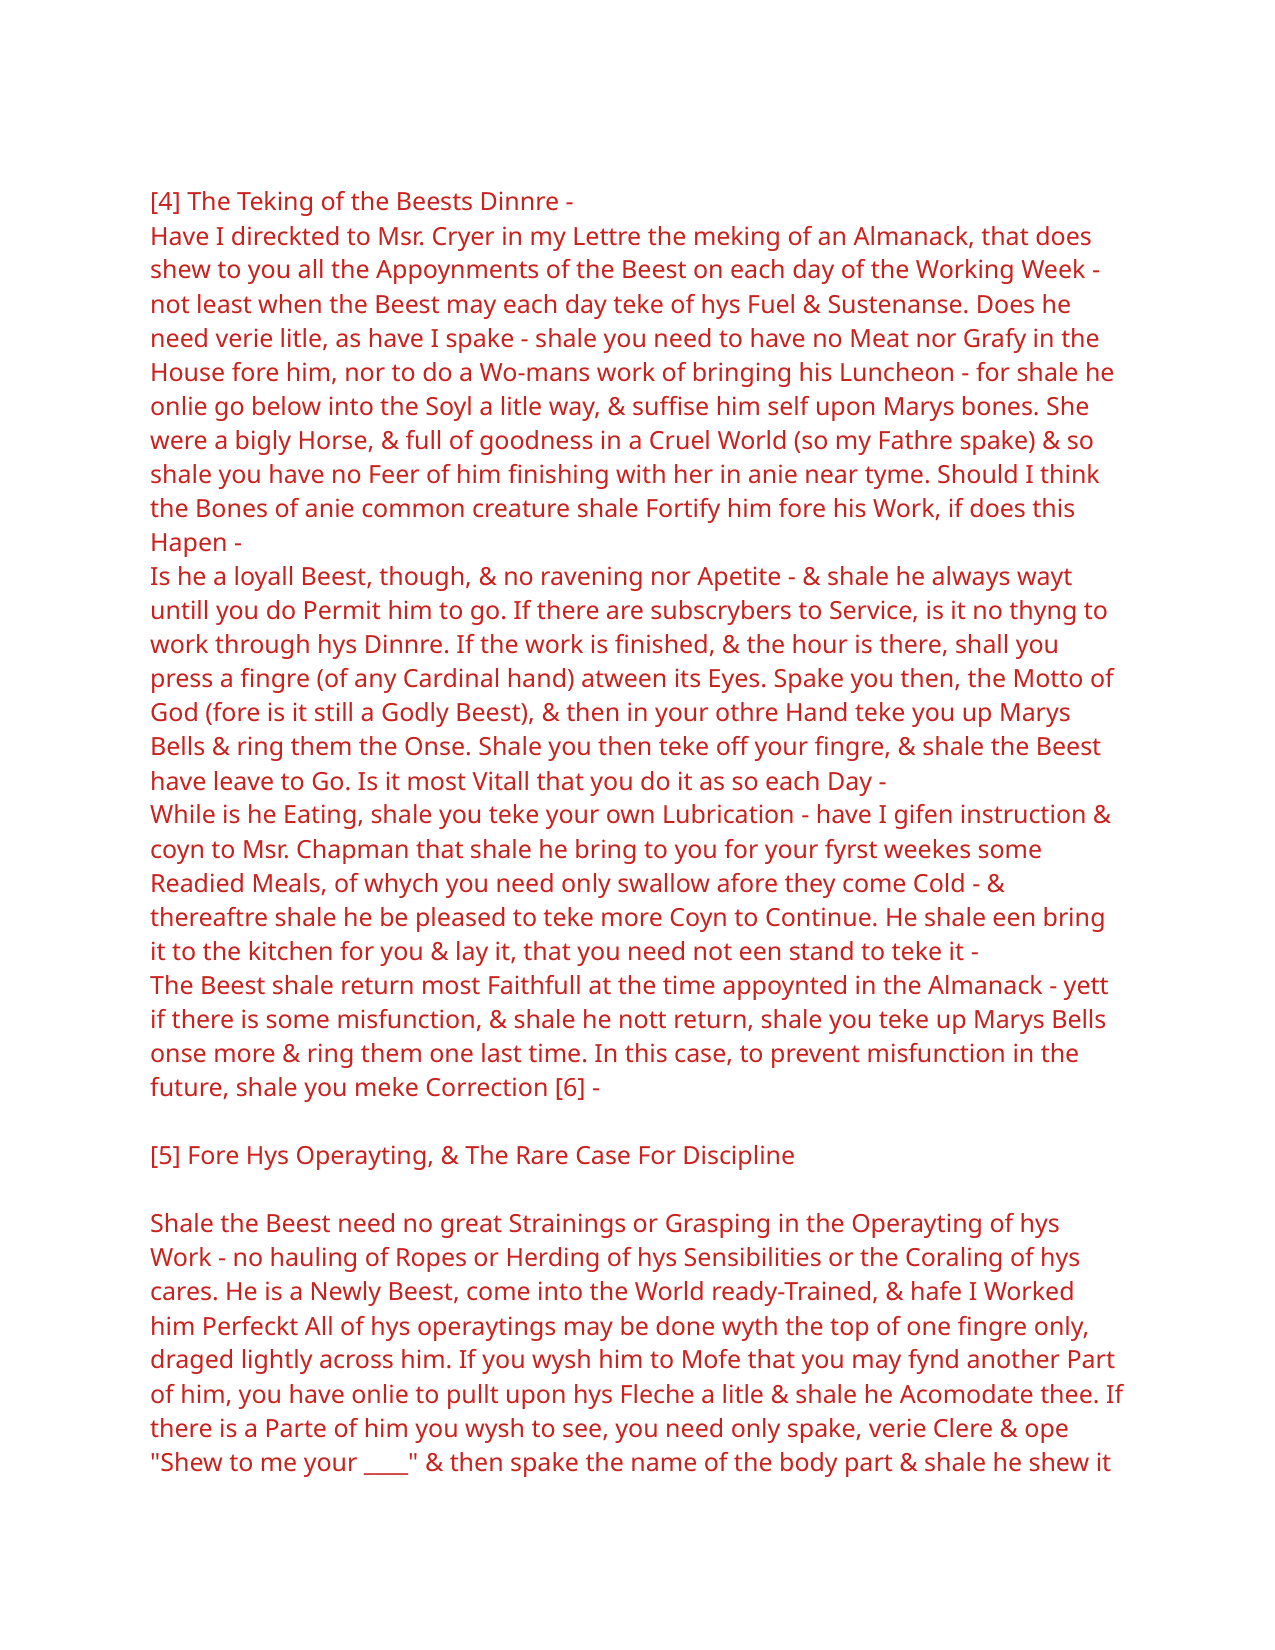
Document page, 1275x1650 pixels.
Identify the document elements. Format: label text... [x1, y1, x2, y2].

text [5] Fore Hys Operayting, & The Rare Case For Discipline [150, 1138, 1125, 1172]
text While is he Eating, shale you teke your own Lubrication - have I gifen instruction & coyn to Msr. Chapman that shale he bring to you for your fyrst weekes some Readied Meals, of whych you need only swallow afore they come Cold - & thereaftre shale he be pleased to teke more Coyn to Continue. He shale een bring it to the kitchen for you & lay it, that you need not een stand to teke it - [150, 797, 1125, 967]
text Have I direckted to Msr. Cryer in my Lettre the meking of an Almanack, that does shew to you all the Appoynments of the Beest on each day of the Working Week - not least when the Beest may each day teke of hys Fuel & Sustenanse. Does he need verie litle, as have I spake - shale you need to have no Meat nor Grafy in the House fore him, nor to do a Wo-mans work of bringing his Luncheon - for shale he onlie go below into the Soyl a litle way, & suffise him self upon Marys bones. She were a bigly Horse, & full of goodness in a Cruel World (so my Fathre spake) & so shale you have no Feer of him finishing with her in anie near tyme. Should I think the Bones of anie common creature shale Fortify him fore his Work, if does this Hapen - [150, 218, 1125, 559]
text Is he a loyall Beest, though, & no ravening nor Apetite - & shale he always wayt untill you do Permit him to go. If there are subscrybers to Service, is it no thyng to work through hys Dinnre. If the work is finished, & the hour is there, shall you press a fingre (of any Cardinal hand) atween its Eyes. Spake you then, the Motto of God (fore is it still a Godly Beest), & then in your othre Hand teke you up Marys Bells & ring them the Onse. Shale you then teke off your fingre, & shale the Beest have leave to Go. Is it most Vitall that you do it as so each Day - [150, 559, 1125, 797]
text [4] The Teking of the Beests Dinnre - [150, 184, 1125, 218]
text Shale the Beest need no great Strainings or Grasping in the Operayting of hys Work - no hauling of Ropes or Herding of hys Sensibilities or the Coraling of hys cares. He is a Newly Beest, come into the World ready-Trained, & hafe I Worked him Perfeckt All of hys operaytings may be done wyth the top of one fingre only, draged lightly across him. If you wysh him to Mofe that you may fynd another Part of him, you have onlie to pullt upon hys Fleche a litle & shale he Acomodate thee. If there is a Parte of him you wysh to see, you need only spake, verie Clere & ope "Shew to me your ____" & then spake the name of the body part & shale he shew it [150, 1206, 1125, 1478]
text The Beest shale return most Faithfull at the time appoynted in the Almanack - yett if there is some misfunction, & shale he nott return, shale you teke up Marys Bells onse more & ring them one last time. In this case, to prevent misfunction in the future, shale you meke Correction [6] - [150, 967, 1125, 1104]
